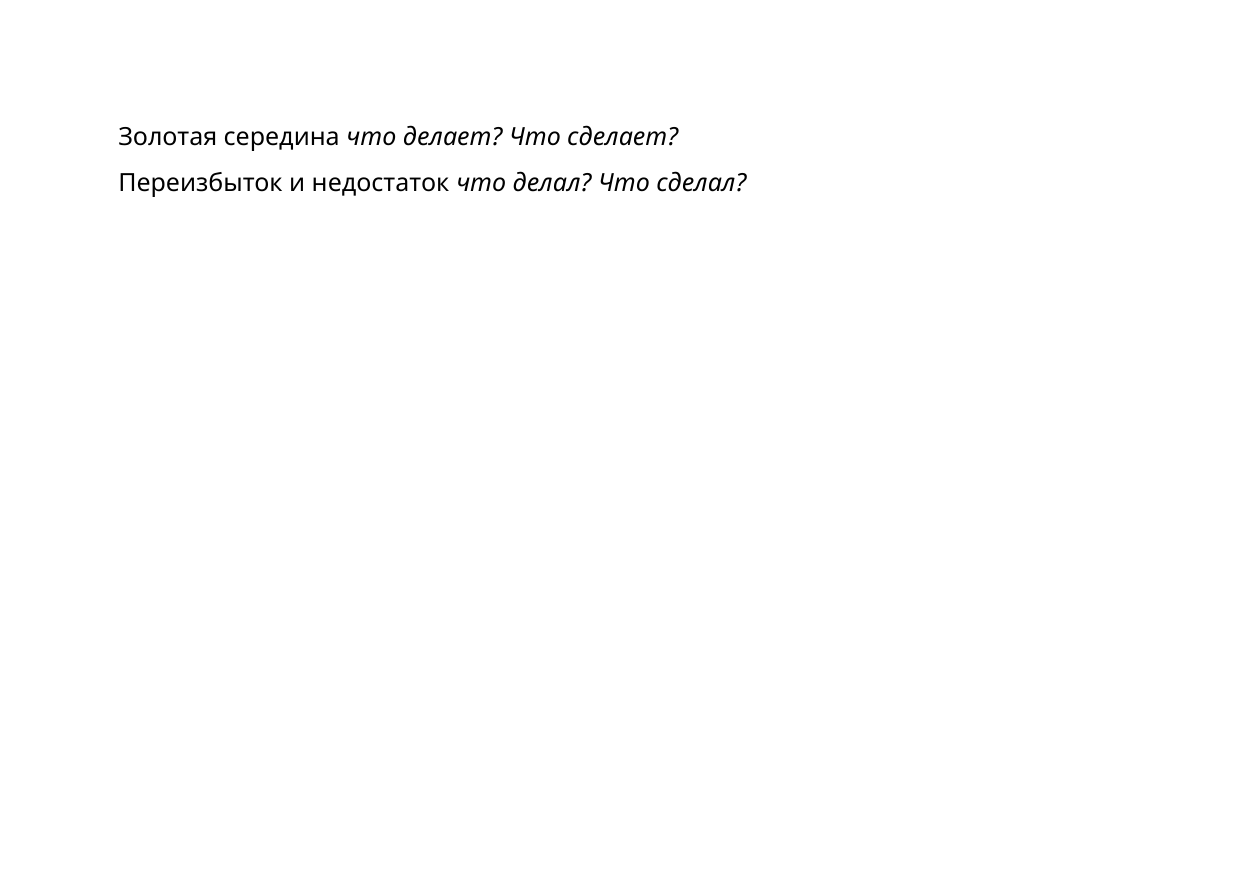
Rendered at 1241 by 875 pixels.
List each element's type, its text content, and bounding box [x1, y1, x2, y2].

text Переизбыток и недостаток что делал? Что сделал? [118, 165, 1122, 199]
text Золотая середина что делает? Что сделает? [118, 118, 1122, 152]
